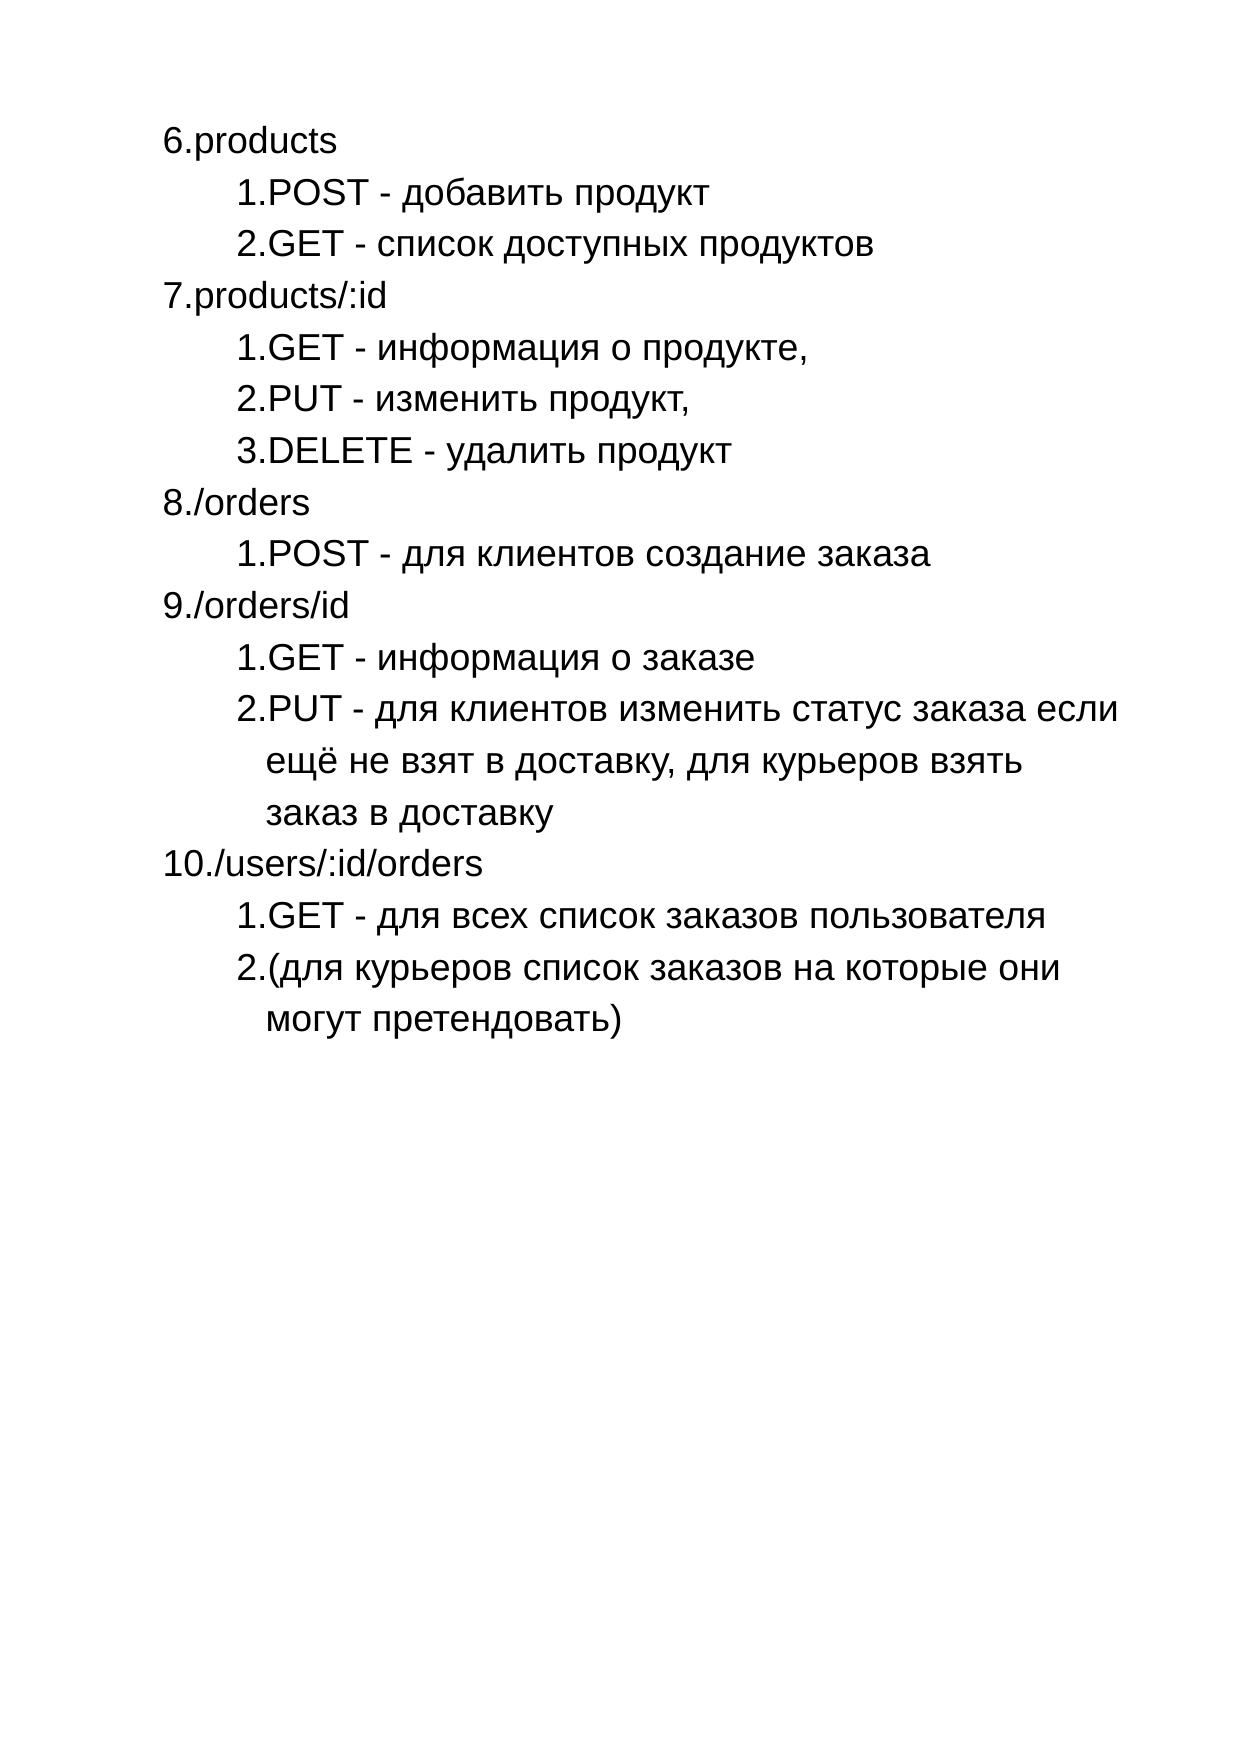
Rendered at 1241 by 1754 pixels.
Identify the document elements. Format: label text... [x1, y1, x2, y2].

list GET - информация о заказе [236, 635, 1122, 678]
list POST - добавить продукт [236, 170, 1122, 213]
list (для курьеров список заказов на которые они могут претендовать) [236, 945, 1122, 1039]
list GET - для всех список заказов пользователя [236, 893, 1122, 936]
list POST - для клиентов создание заказа [236, 531, 1122, 574]
list products [162, 118, 1122, 161]
list GET - информация о продукте, [236, 325, 1122, 368]
list products/:id [162, 273, 1122, 316]
list PUT - для клиентов изменить статус заказа если ещё не взят в доставку, для курьеров взять заказ в доставку [236, 686, 1122, 833]
list GET - список доступных продуктов [236, 221, 1122, 264]
list /users/:id/orders [162, 841, 1122, 884]
list PUT - изменить продукт, [236, 376, 1122, 419]
list DELETE - удалить продукт [236, 428, 1122, 471]
list /orders/id [162, 583, 1122, 626]
list /orders [162, 480, 1122, 523]
